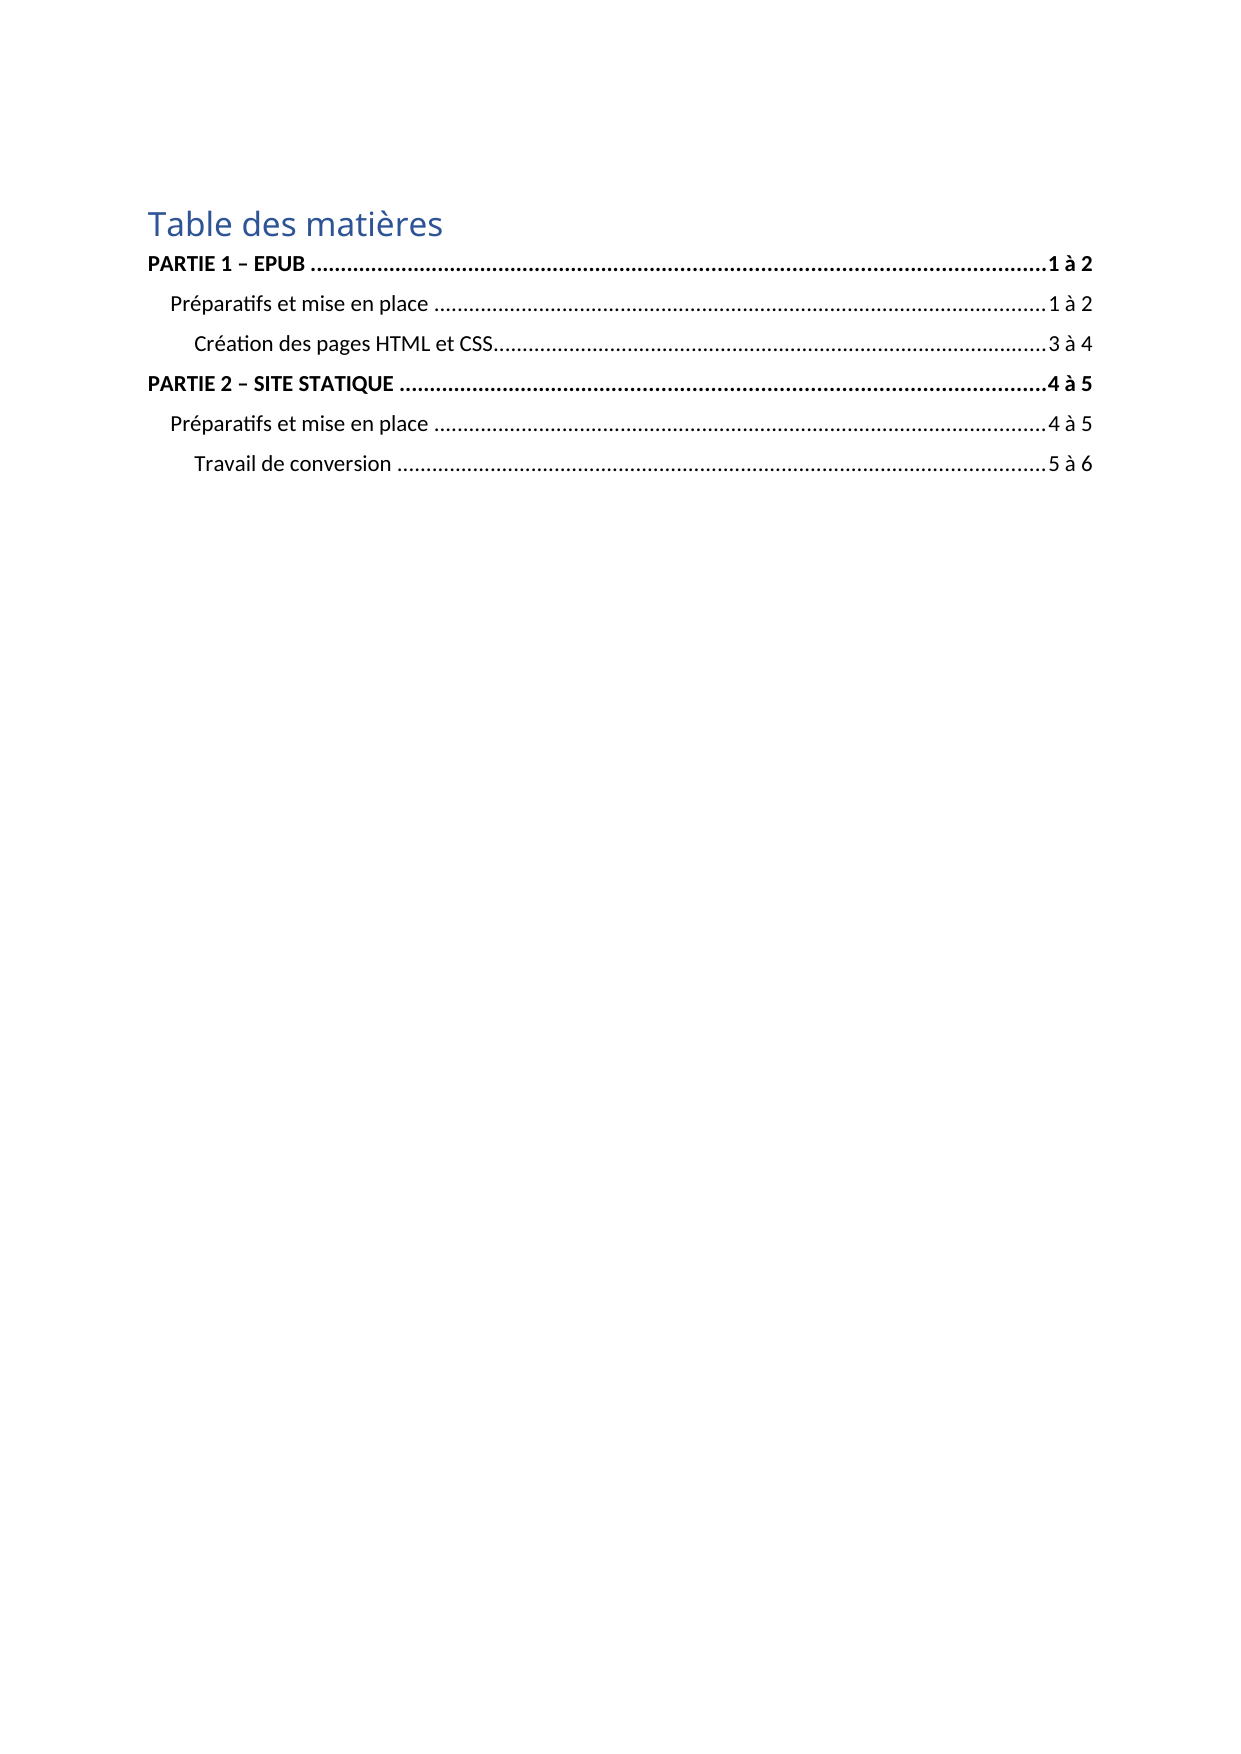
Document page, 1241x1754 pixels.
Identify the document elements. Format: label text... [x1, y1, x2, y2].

text Travail de conversion 5 à 6 [194, 449, 1093, 477]
text Préparatifs et mise en place 4 à 5 [170, 409, 1093, 437]
text Table des matières [148, 201, 1093, 246]
text PARTIE 2 – SITE STATIQUE 4 à 5 [148, 369, 1093, 397]
text Préparatifs et mise en place 1 à 2 [170, 289, 1093, 317]
text PARTIE 1 – EPUB 1 à 2 [148, 249, 1093, 277]
text Création des pages HTML et CSS 3 à 4 [194, 329, 1093, 357]
